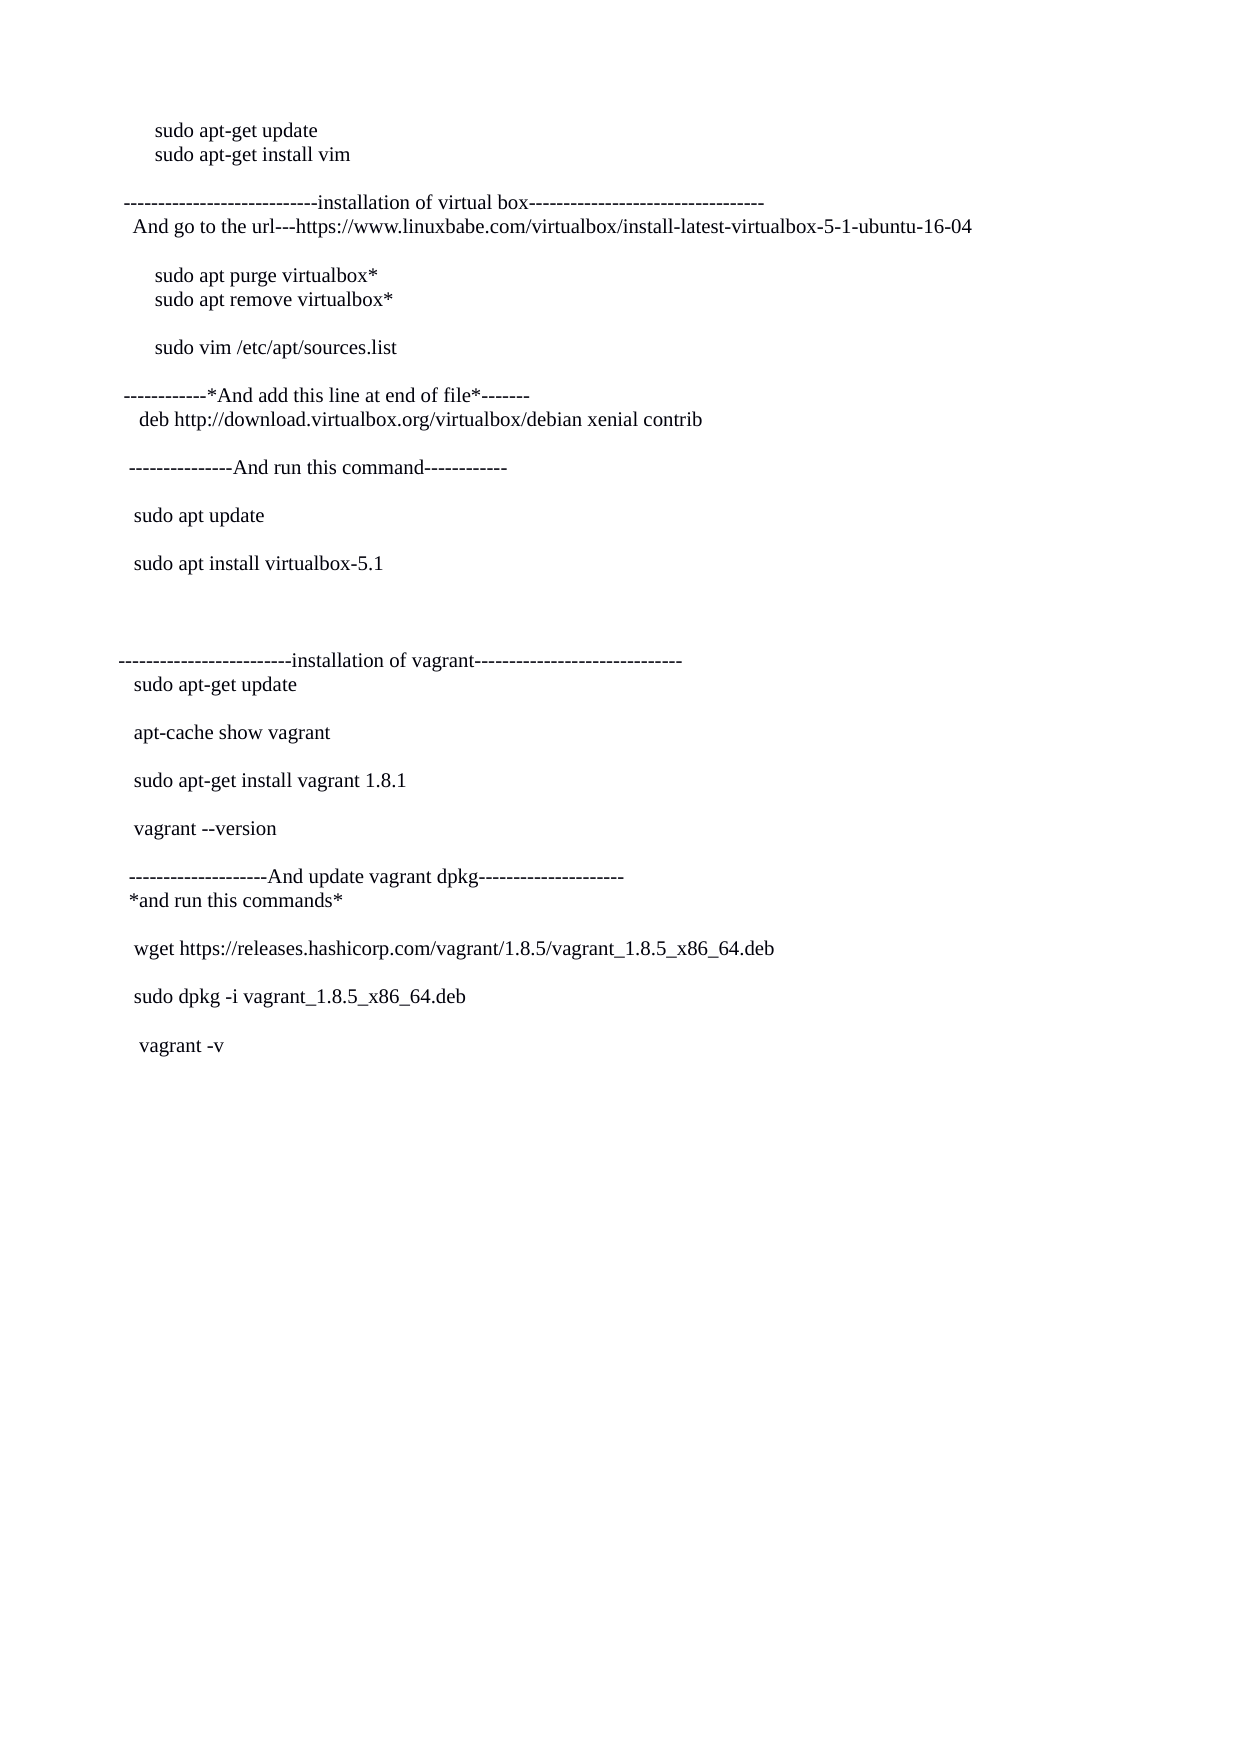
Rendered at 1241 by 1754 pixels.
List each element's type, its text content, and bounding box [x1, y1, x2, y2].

text sudo apt-get install vim [118, 142, 1122, 166]
text -------------------------installation of vagrant------------------------------ [118, 647, 1122, 672]
text sudo dpkg -i vagrant_1.8.5_x86_64.deb [118, 984, 1122, 1008]
text vagrant --version [118, 816, 1122, 840]
text deb http://download.virtualbox.org/virtualbox/debian xenial contrib [118, 407, 1122, 431]
text sudo apt-get update [118, 672, 1122, 696]
text And go to the url---https://www.linuxbabe.com/virtualbox/install-latest-virtualbox-5-1-ubuntu-16-04 [118, 214, 1122, 238]
text vagrant -v [118, 1032, 1122, 1057]
text apt-cache show vagrant [118, 720, 1122, 744]
text --------------------And update vagrant dpkg--------------------- [118, 864, 1122, 888]
text *and run this commands* [118, 888, 1122, 912]
text sudo apt-get update [118, 118, 1122, 142]
text sudo apt purge virtualbox* [118, 262, 1122, 287]
text sudo apt update [118, 503, 1122, 527]
text sudo apt remove virtualbox* [118, 287, 1122, 311]
text wget https://releases.hashicorp.com/vagrant/1.8.5/vagrant_1.8.5_x86_64.deb [118, 936, 1122, 960]
text ------------*And add this line at end of file*------- [118, 383, 1122, 407]
text ---------------And run this command------------ [118, 455, 1122, 479]
text ----------------------------installation of virtual box---------------------------------- [118, 190, 1122, 214]
text sudo apt-get install vagrant 1.8.1 [118, 768, 1122, 792]
text sudo apt install virtualbox-5.1 [118, 551, 1122, 575]
text sudo vim /etc/apt/sources.list [118, 335, 1122, 359]
